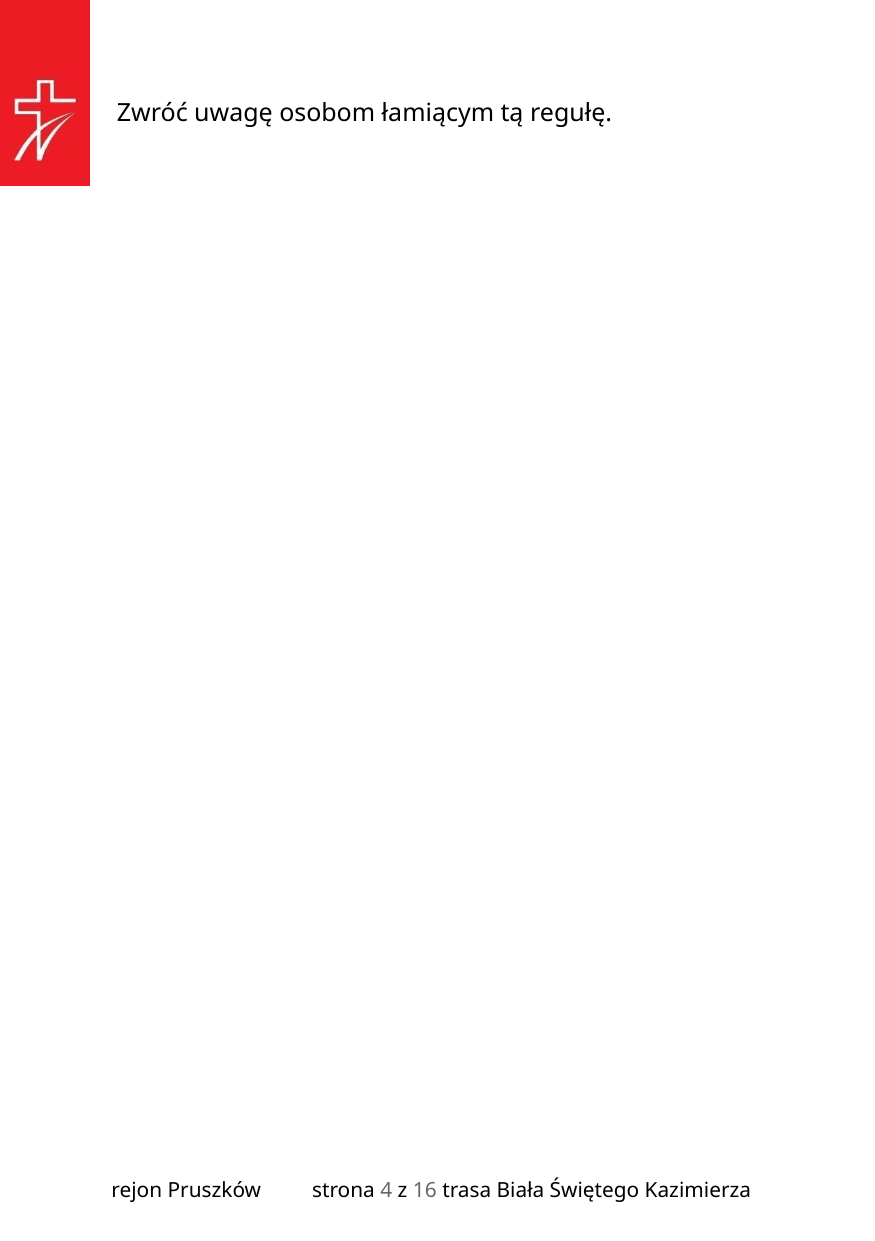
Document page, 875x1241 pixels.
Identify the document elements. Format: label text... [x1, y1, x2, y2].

picture [0, 0, 90, 186]
text Zwróć uwagę osobom łamiącym tą regułę. [115, 94, 762, 163]
